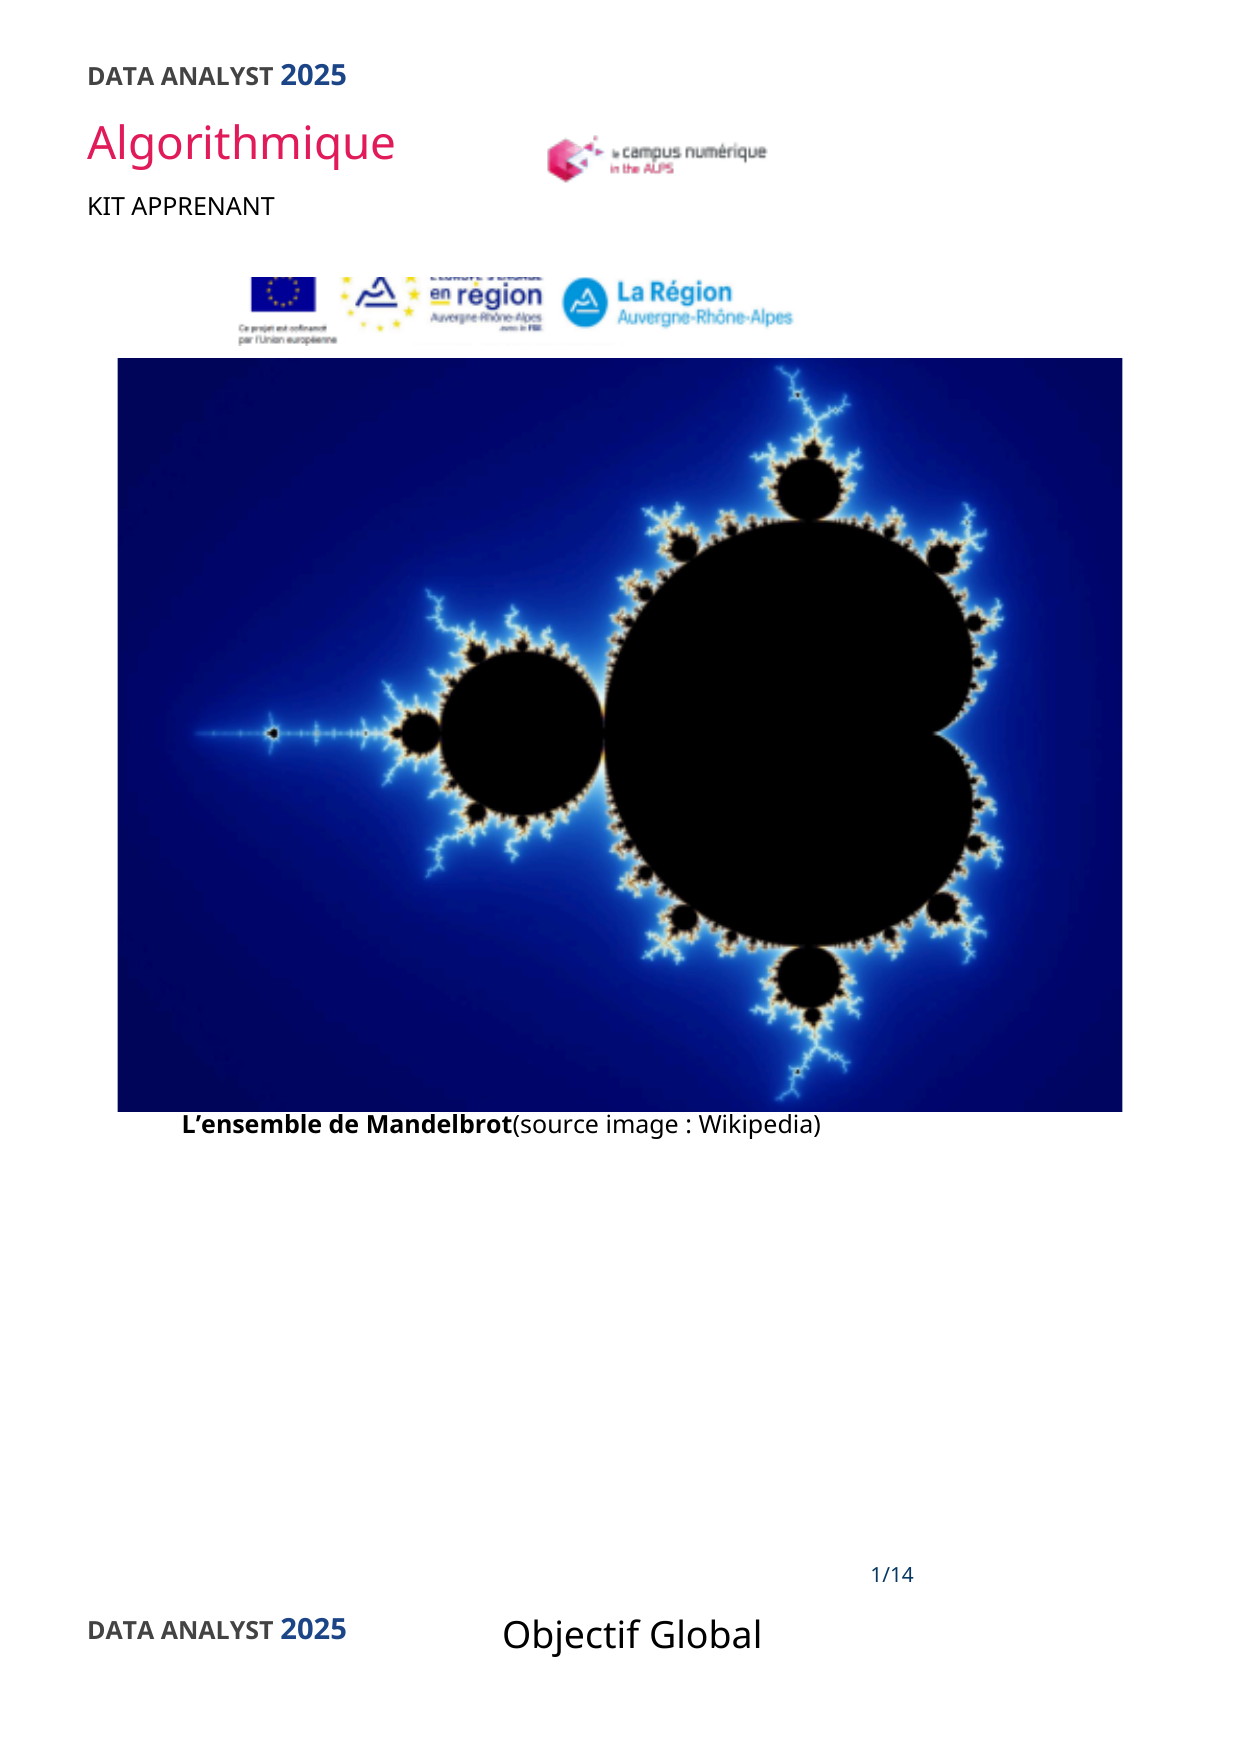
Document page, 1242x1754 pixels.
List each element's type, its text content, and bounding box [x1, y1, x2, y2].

picture [204, 277, 798, 346]
text DATA ANALYST 2025 [87, 54, 502, 94]
text Algorithmique [87, 110, 502, 173]
text Objectif Global [502, 1609, 917, 1660]
text [118, 278, 884, 358]
text DATA ANALYST 2025 [87, 1609, 502, 1648]
picture [540, 134, 770, 187]
text KIT APPRENANT [87, 188, 502, 222]
text 1/14 [87, 1560, 913, 1588]
text L’ensemble de Mandelbrot(source image : Wikipedia) [118, 1112, 884, 1141]
picture [117, 358, 1123, 1112]
